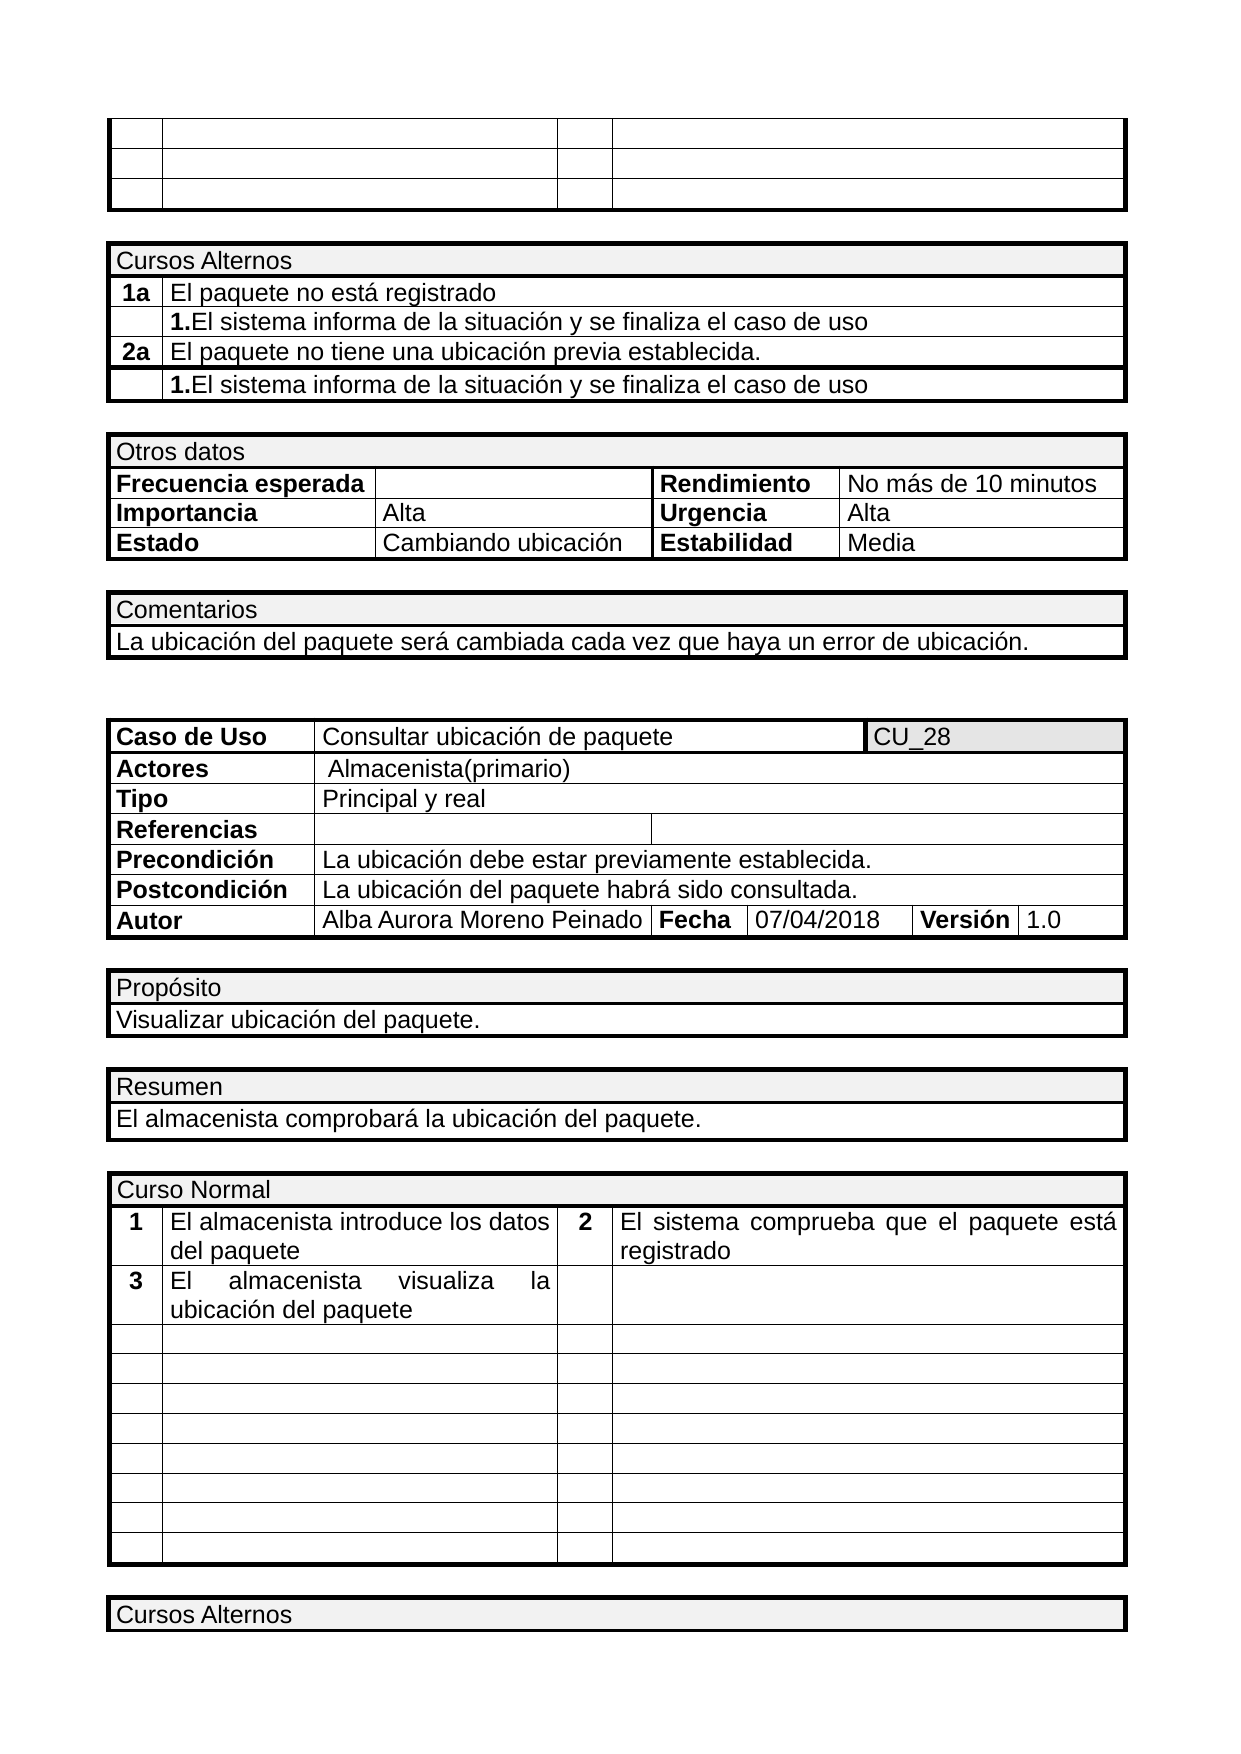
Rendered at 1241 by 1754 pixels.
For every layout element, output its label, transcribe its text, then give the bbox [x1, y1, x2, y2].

table_cell Principal y real [315, 784, 1123, 813]
table_cell [112, 179, 162, 207]
table_cell [558, 1474, 612, 1502]
table_cell Visualizar ubicación del paquete. [111, 1005, 1123, 1034]
table_cell Alta [840, 499, 1123, 527]
table_cell [163, 1533, 557, 1562]
table_cell 1 [112, 1208, 162, 1265]
table_cell El paquete no tiene una ubicación previa establecida. [163, 337, 1123, 365]
table_cell [558, 1414, 612, 1443]
table_cell 3 [112, 1266, 162, 1323]
table_header CU_28 [868, 722, 1123, 751]
table_cell Estabilidad [654, 528, 839, 557]
table_cell [558, 119, 612, 148]
table_cell 2a [111, 337, 162, 365]
table_header Cursos Alternos [111, 246, 1123, 274]
table_cell [163, 1354, 557, 1383]
table_cell [613, 149, 1123, 178]
table_cell [613, 1444, 1123, 1472]
table_cell El almacenista introduce los datos del paquete [163, 1208, 557, 1265]
table_cell Alba Aurora Moreno Peinado [315, 906, 651, 935]
table_cell [613, 1384, 1123, 1413]
table_cell Importancia [111, 499, 375, 527]
table_cell Alta [376, 499, 651, 527]
table_cell [112, 1444, 162, 1472]
table_cell Referencias [111, 814, 314, 844]
table_cell Tipo [111, 784, 314, 813]
table_cell [613, 1414, 1123, 1443]
table_cell [558, 1266, 612, 1323]
table_cell [376, 469, 651, 497]
table_cell La ubicación debe estar previamente establecida. [315, 845, 1123, 874]
table_cell [163, 1414, 557, 1443]
table_cell Media [840, 528, 1123, 557]
table_header Otros datos [111, 437, 1123, 466]
table_cell [558, 1444, 612, 1472]
table_cell [112, 1384, 162, 1413]
table_cell La ubicación del paquete habrá sido consultada. [315, 875, 1123, 904]
table_cell [558, 1503, 612, 1532]
table_cell Frecuencia esperada [111, 469, 375, 497]
table_cell Precondición [111, 845, 314, 874]
table_cell [558, 179, 612, 207]
table_cell [112, 119, 162, 148]
table_cell [163, 1503, 557, 1532]
table_cell Actores [111, 754, 314, 783]
table_cell [558, 1354, 612, 1383]
table_cell [112, 1503, 162, 1532]
table_cell Cambiando ubicación [376, 528, 651, 557]
table_cell [112, 1533, 162, 1562]
table_cell [111, 307, 162, 336]
table_cell [613, 1266, 1123, 1323]
table_cell [163, 179, 557, 207]
table_cell [315, 814, 651, 844]
table_cell [163, 149, 557, 178]
table_cell 1.El sistema informa de la situación y se finaliza el caso de uso [163, 370, 1123, 399]
table_cell [112, 1325, 162, 1353]
table_header Propósito [111, 973, 1123, 1002]
table_cell Almacenista(primario) [315, 754, 1123, 783]
table_cell El paquete no está registrado [163, 278, 1123, 306]
table_cell [163, 1474, 557, 1502]
table_cell Urgencia [654, 499, 839, 527]
table_cell El almacenista visualiza la ubicación del paquete [163, 1266, 557, 1323]
table_cell [163, 119, 557, 148]
table_cell [558, 1384, 612, 1413]
table_cell [613, 1354, 1123, 1383]
table_header Comentarios [111, 595, 1123, 623]
table_cell [613, 179, 1123, 207]
table_cell [163, 1444, 557, 1472]
table_cell [613, 1474, 1123, 1502]
table_cell Fecha [652, 906, 747, 935]
table_cell Versión [913, 906, 1018, 935]
table_cell Autor [111, 906, 314, 935]
table_cell [613, 1325, 1123, 1353]
table_cell 1.0 [1019, 906, 1123, 935]
table_cell [111, 370, 162, 399]
table_cell [163, 1325, 557, 1353]
table_cell El sistema comprueba que el paquete está registrado [613, 1208, 1123, 1265]
table_cell [558, 1533, 612, 1562]
table_cell Postcondición [111, 875, 314, 904]
table_cell Estado [111, 528, 375, 557]
table_cell [613, 1533, 1123, 1562]
table_cell 1.El sistema informa de la situación y se finaliza el caso de uso [163, 307, 1123, 336]
table_cell [112, 1354, 162, 1383]
table_header Cursos Alternos [111, 1600, 1123, 1629]
table_cell 07/04/2018 [748, 906, 912, 935]
table_cell [163, 1384, 557, 1413]
table_header Caso de Uso [111, 722, 314, 751]
table_header Curso Normal [112, 1176, 1123, 1204]
table_cell [558, 1325, 612, 1353]
table_header Consultar ubicación de paquete [315, 722, 863, 751]
table_cell 1a [111, 278, 162, 306]
table_cell [112, 149, 162, 178]
table_cell No más de 10 minutos [840, 469, 1123, 497]
table_cell [112, 1474, 162, 1502]
table_cell 2 [558, 1208, 612, 1265]
table_header Resumen [111, 1072, 1123, 1101]
table_cell Rendimiento [654, 469, 839, 497]
table_cell [613, 1503, 1123, 1532]
table_cell La ubicación del paquete será cambiada cada vez que haya un error de ubicación. [111, 627, 1123, 655]
table_cell [613, 119, 1123, 148]
table_cell [112, 1414, 162, 1443]
table_cell [652, 814, 1123, 844]
table_cell [558, 149, 612, 178]
table_cell El almacenista comprobará la ubicación del paquete. [111, 1104, 1123, 1137]
